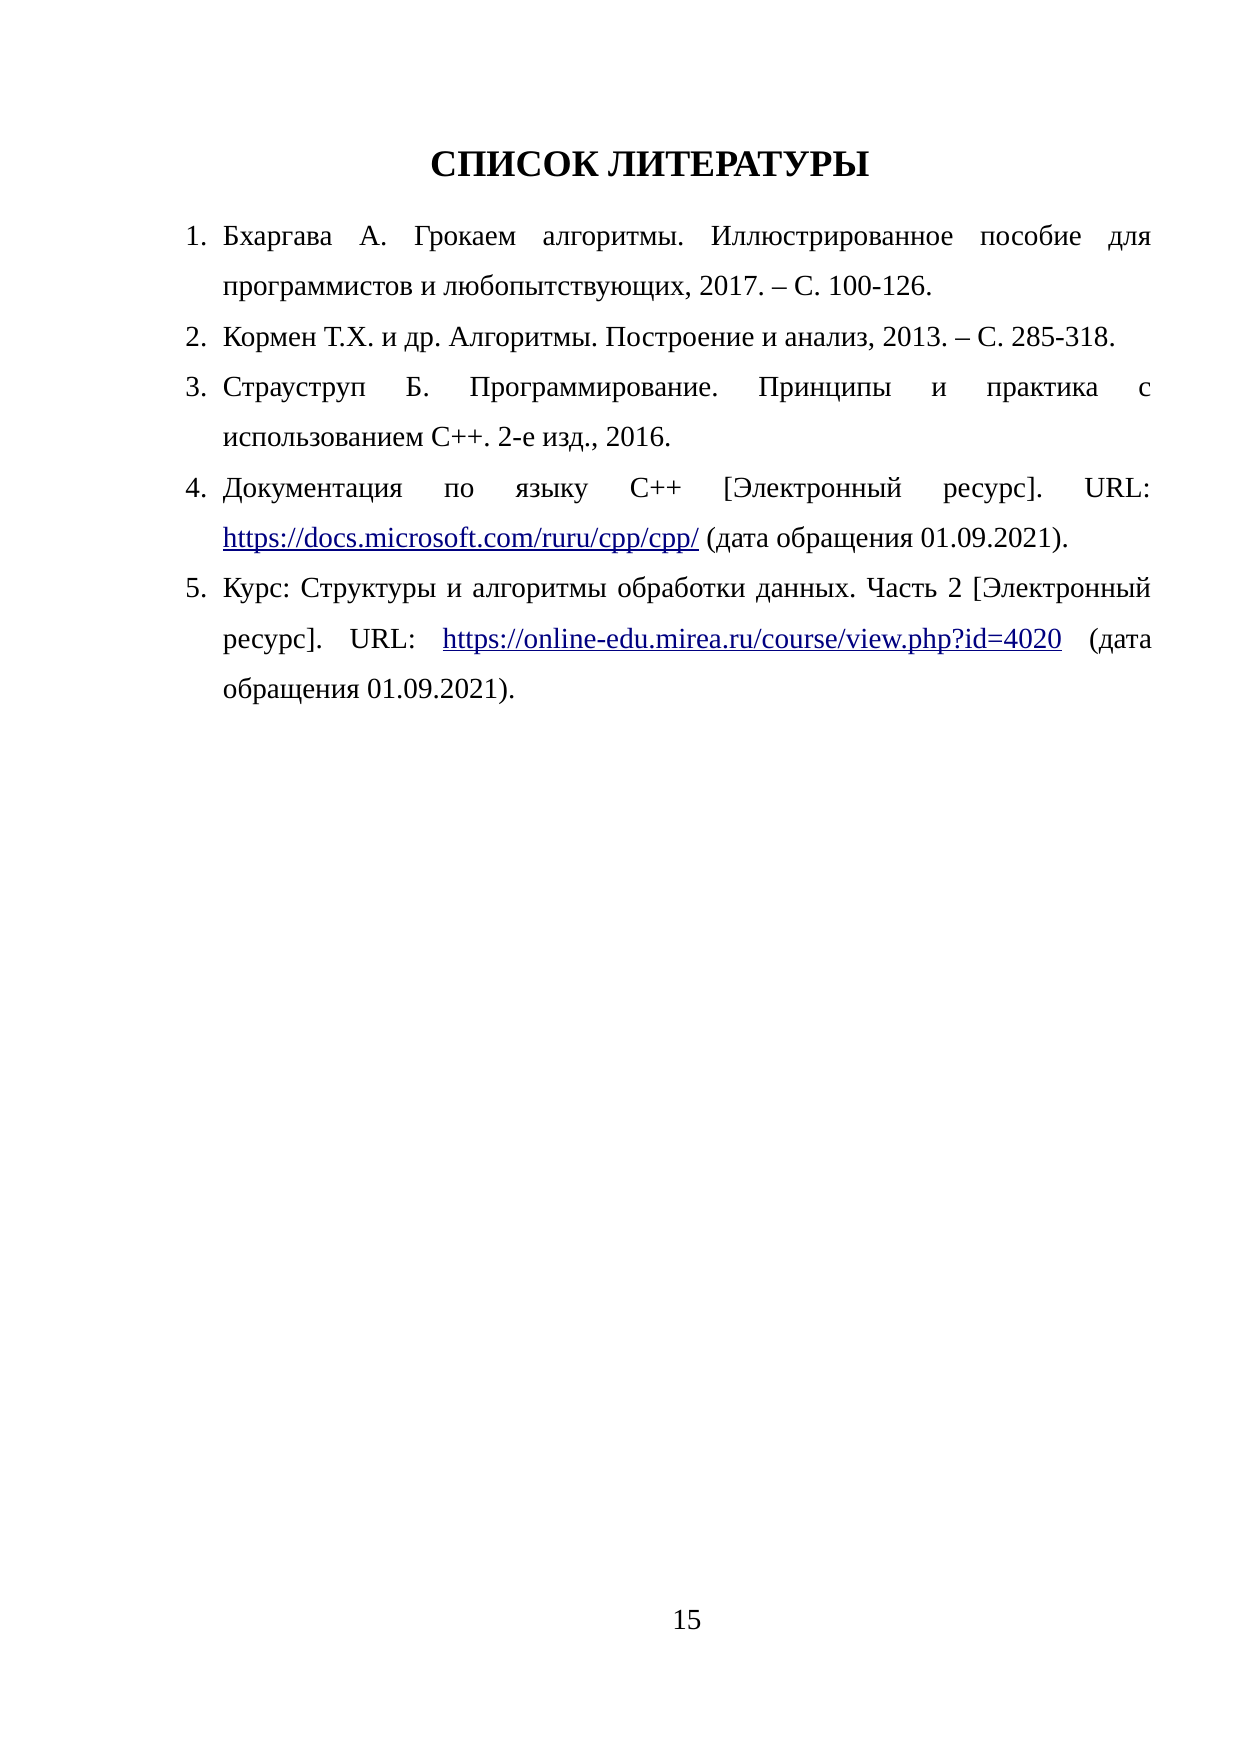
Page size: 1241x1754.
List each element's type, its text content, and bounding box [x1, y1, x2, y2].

list Кормен Т.Х. и др. Алгоритмы. Построение и анализ, 2013. – С. 285-318. [185, 319, 1152, 352]
list Документация по языку С++ [Электронный ресурс]. URL: https://docs.microsoft.com/ruru/cpp/cpp/ (дата обращения 01.09.2021). [185, 470, 1152, 554]
subtitle СПИСОК ЛИТЕРАТУРЫ [148, 142, 1152, 185]
list Курс: Структуры и алгоритмы обработки данных. Часть 2 [Электронный ресурс]. URL: https://online-edu.mirea.ru/course/view.php?id=4020 (дата обращения 01.09.2021). [185, 570, 1152, 704]
list Страуструп Б. Программирование. Принципы и практика с использованием C++. 2-е изд., 2016. [185, 369, 1152, 453]
list Бхаргава А. Грокаем алгоритмы. Иллюстрированное пособие для программистов и любопытствующих, 2017. – С. 100-126. [185, 218, 1152, 302]
